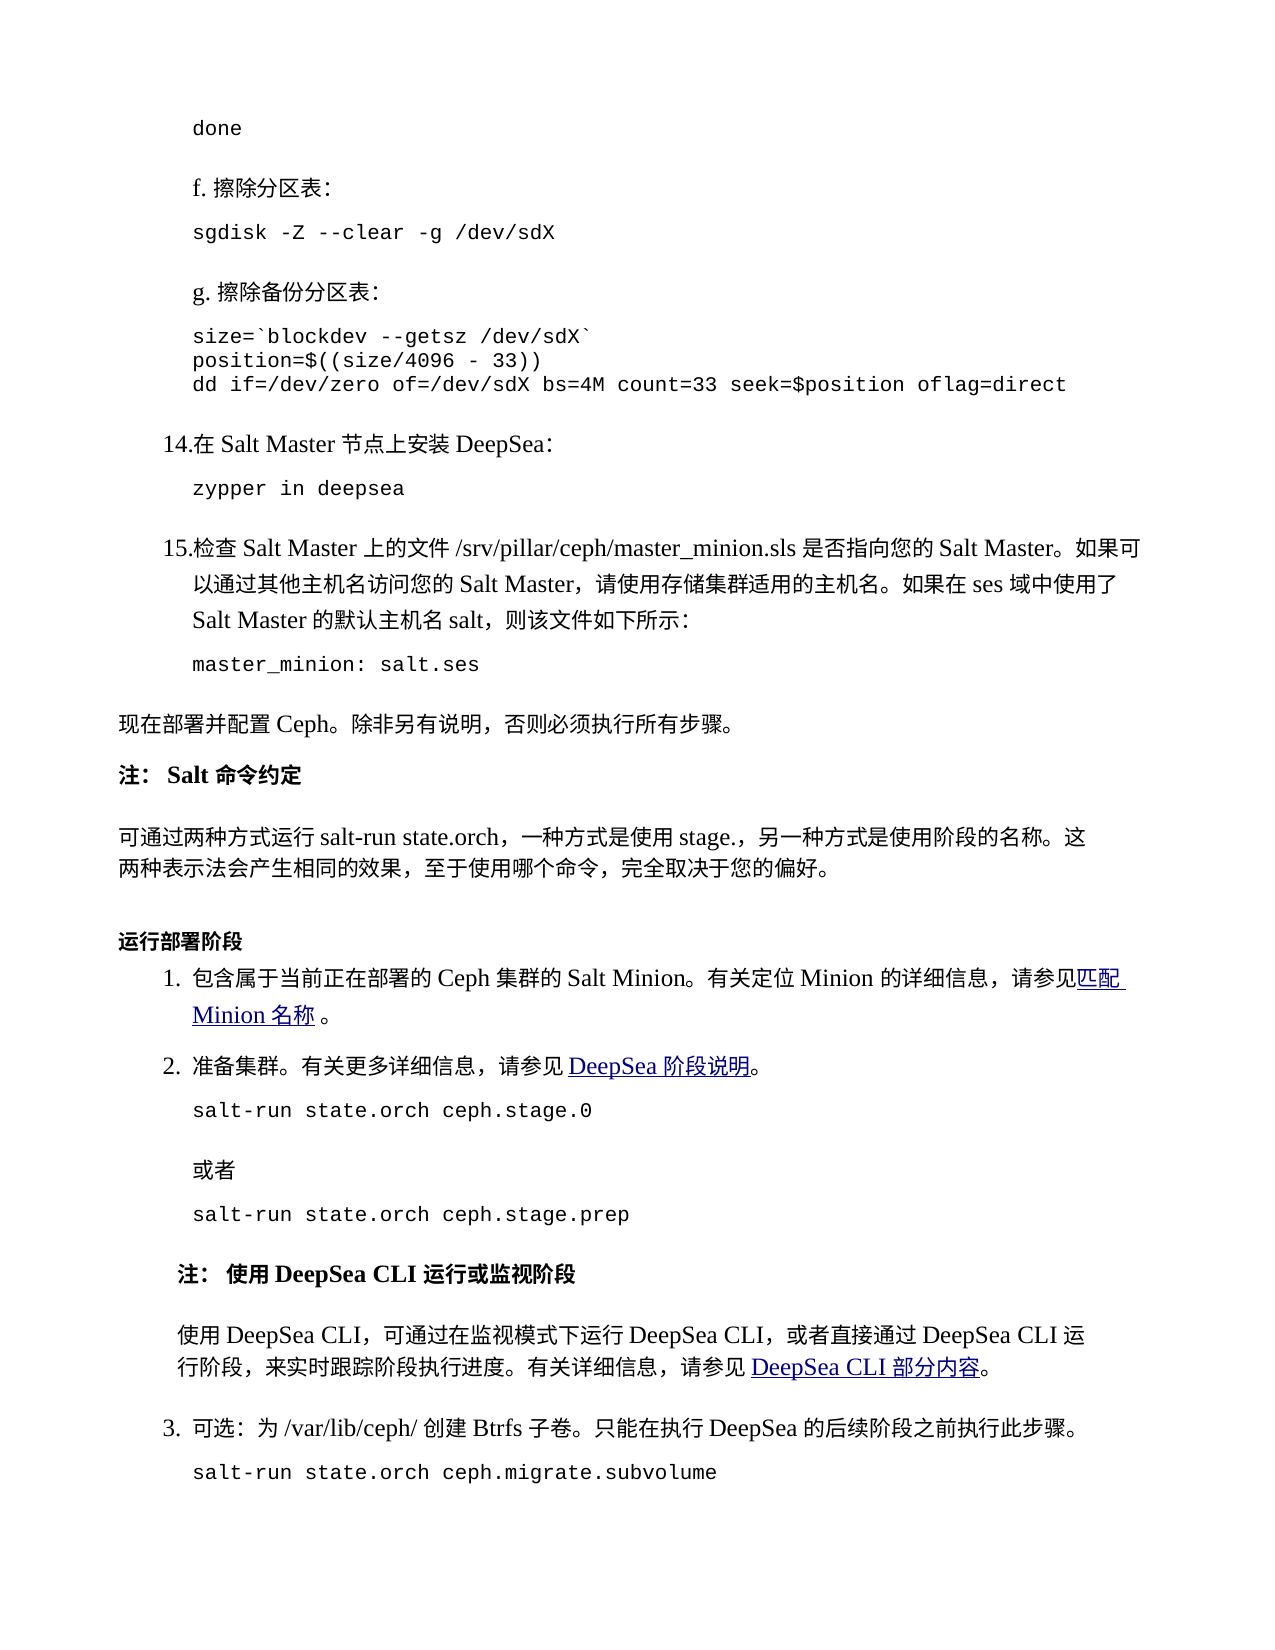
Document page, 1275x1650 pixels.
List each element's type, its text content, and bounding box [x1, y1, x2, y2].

text dd if=/dev/zero of=/dev/sdX bs=4M count=33 seek=$position oflag=direct [118, 373, 1157, 397]
text 或者 [118, 1153, 1157, 1185]
text position=$((size/4096 - 33)) [118, 350, 1157, 373]
text zypper in deepsea [118, 478, 1157, 501]
text 注： Salt 命令约定 [118, 758, 1098, 790]
text done [118, 118, 1157, 142]
list 检查 Salt Master 上的文件 /srv/pillar/ceph/master_minion.sls 是否指向您的 Salt Master。如果可以通过其他主机名访问您的 Salt Master，请使用存储集群适用的主机名。如果在 ses 域中使用了 Salt Master 的默认主机名 salt，则该文件如下所示： [162, 531, 1157, 635]
text salt-run state.orch ceph.migrate.subvolume [118, 1462, 1157, 1486]
list 准备集群。有关更多详细信息，请参见DeepSea 阶段说明。 [162, 1049, 1157, 1081]
list 包含属于当前正在部署的 Ceph 集群的 Salt Minion。有关定位 Minion 的详细信息，请参见匹配 Minion 名称 。 [162, 961, 1157, 1029]
text sgdisk -Z --clear -g /dev/sdX [118, 222, 1157, 246]
text 现在部署并配置 Ceph。除非另有说明，否则必须执行所有步骤。 [118, 707, 1157, 739]
text salt-run state.orch ceph.stage.0 [118, 1100, 1157, 1123]
list 可选：为 /var/lib/ceph/ 创建 Btrfs 子卷。只能在执行 DeepSea 的后续阶段之前执行此步骤。 [162, 1411, 1157, 1443]
subtitle 运行部署阶段 [118, 925, 1157, 955]
text master_minion: salt.ses [118, 654, 1157, 678]
list 在 Salt Master 节点上安装 DeepSea： [162, 427, 1157, 458]
text f. 擦除分区表： [118, 171, 1157, 203]
text 注： 使用 DeepSea CLI 运行或监视阶段 [177, 1257, 1098, 1289]
text 可通过两种方式运行 salt-run state.orch，一种方式是使用 stage.，另一种方式是使用阶段的名称。这两种表示法会产生相同的效果，至于使用哪个命令，完全取决于您的偏好。 [118, 819, 1098, 883]
text g. 擦除备份分区表： [118, 275, 1157, 307]
text 使用 DeepSea CLI，可通过在监视模式下运行 DeepSea CLI，或者直接通过 DeepSea CLI 运行阶段，来实时跟踪阶段执行进度。有关详细信息，请参见 DeepSea CLI 部分内容。 [177, 1318, 1098, 1382]
text size=`blockdev --getsz /dev/sdX` [118, 326, 1157, 350]
text salt-run state.orch ceph.stage.prep [118, 1204, 1157, 1228]
